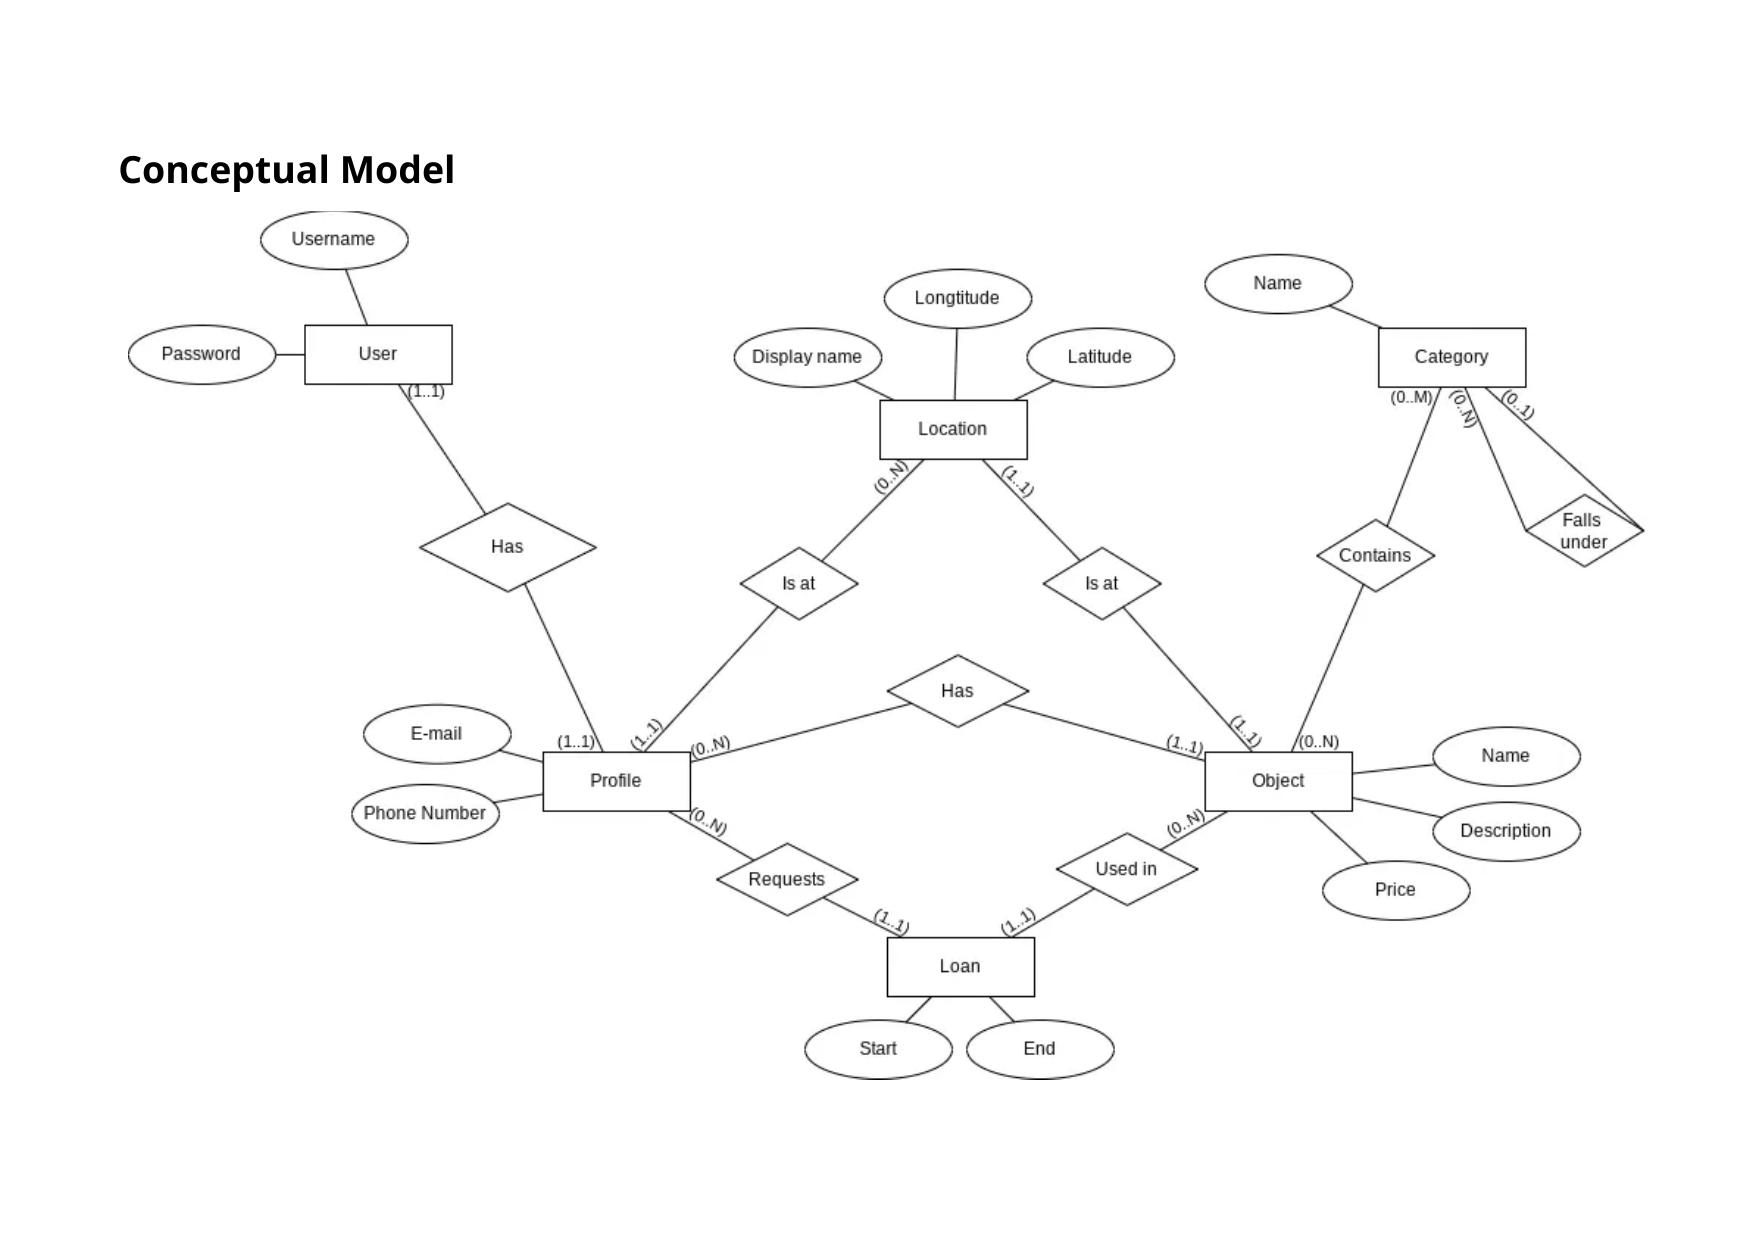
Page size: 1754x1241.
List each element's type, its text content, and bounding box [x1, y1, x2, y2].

subtitle Conceptual Model [118, 143, 1636, 194]
picture [128, 211, 1646, 1080]
